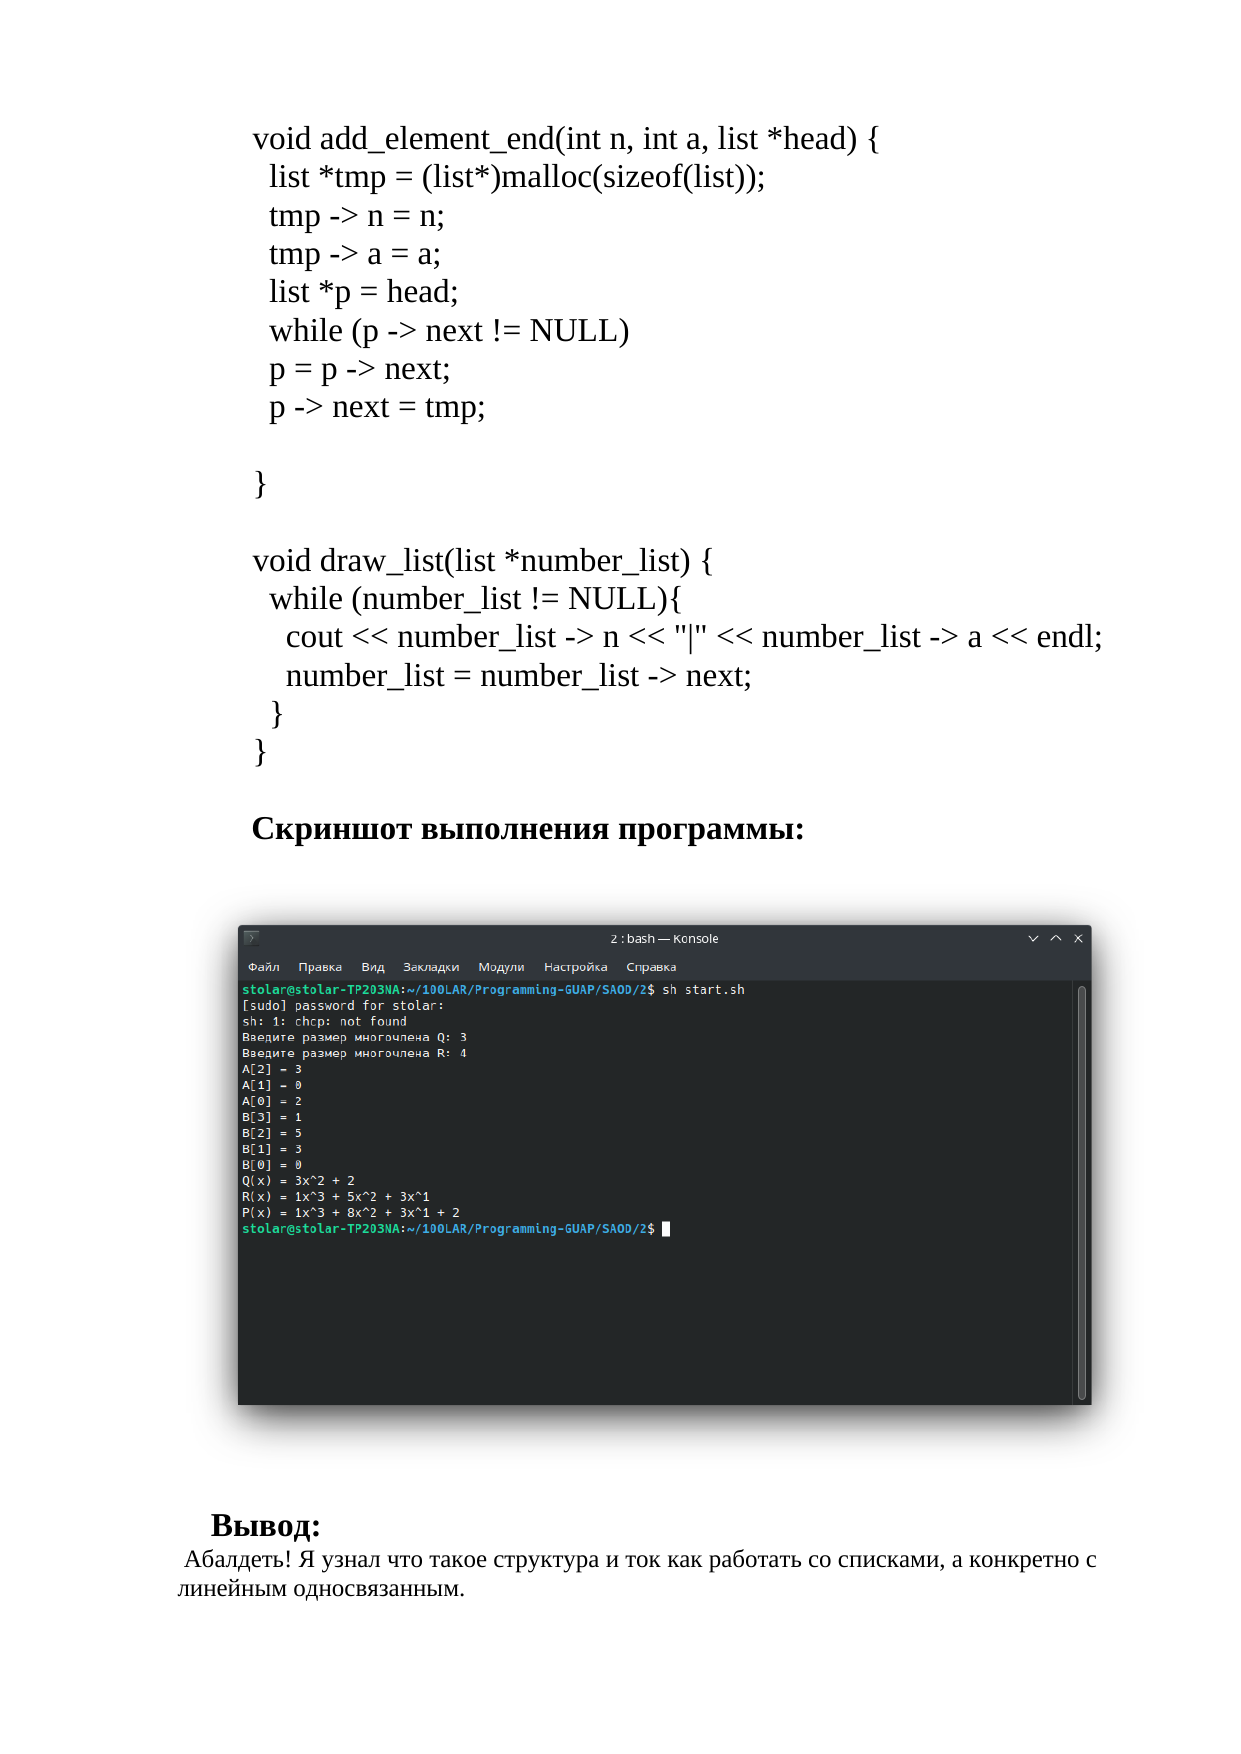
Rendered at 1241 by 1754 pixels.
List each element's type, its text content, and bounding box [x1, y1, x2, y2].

list tmp -> a = a; [252, 233, 1152, 271]
list list *tmp = (list*)malloc(sizeof(list)); [252, 156, 1152, 195]
list } [252, 693, 1152, 731]
list p = p -> next; [252, 348, 1152, 386]
text Скриншот выполнения программы: [177, 808, 1152, 846]
list void add_element_end(int n, int a, list *head) { [252, 118, 1152, 156]
list list *p = head; [252, 271, 1152, 310]
list while (p -> next != NULL) [252, 310, 1152, 348]
list cout << number_list -> n << "|" << number_list -> a << endl; [252, 616, 1152, 655]
list tmp -> n = n; [252, 195, 1152, 233]
list while (number_list != NULL){ [252, 578, 1152, 616]
list } [252, 731, 1152, 770]
text Абалдеть! Я узнал что такое структура и ток как работать со списками, а конкретно с линейным односвязанным. [177, 1544, 1152, 1601]
list p -> next = tmp; [252, 386, 1152, 425]
list number_list = number_list -> next; [252, 655, 1152, 693]
picture [177, 875, 1152, 1477]
list void draw_list(list *number_list) { [252, 540, 1152, 578]
text Вывод: [177, 1506, 1152, 1544]
list } [252, 463, 1152, 501]
